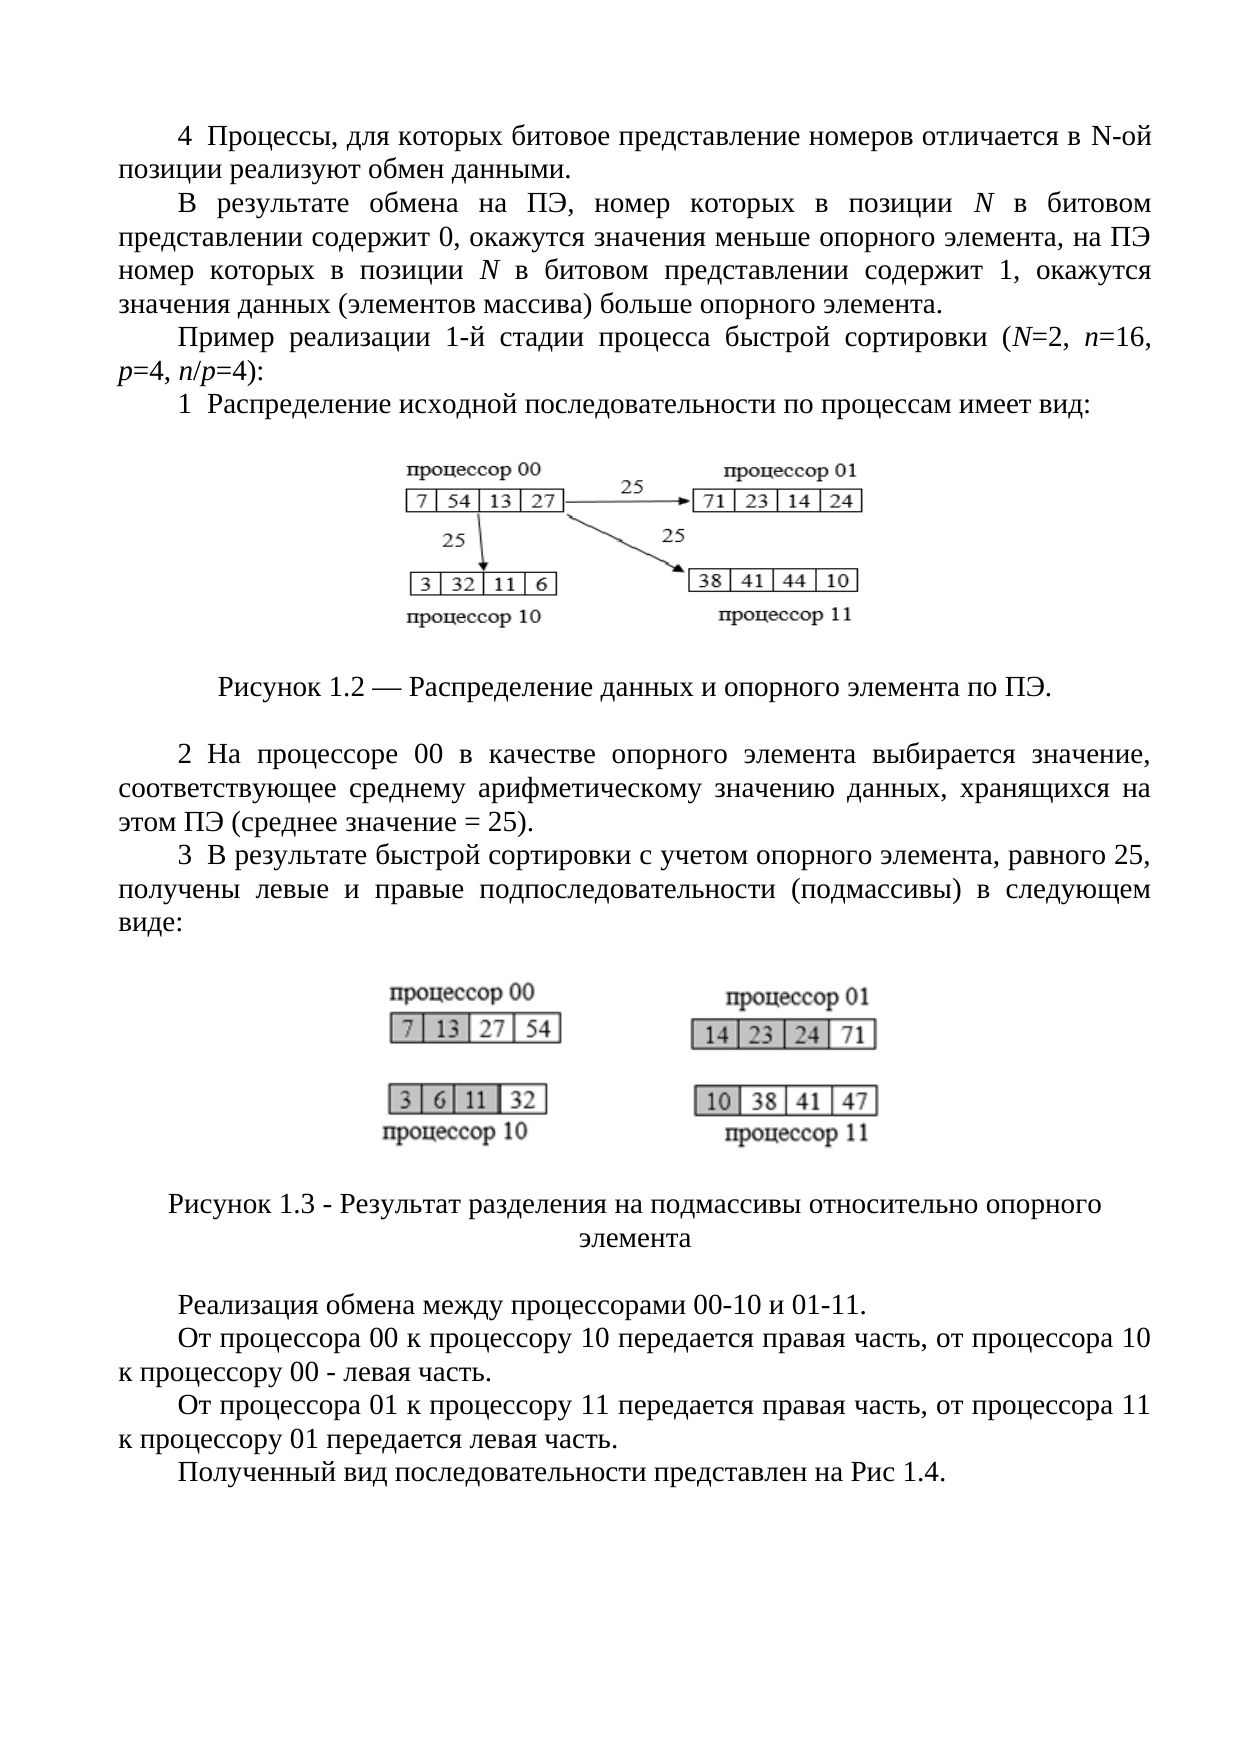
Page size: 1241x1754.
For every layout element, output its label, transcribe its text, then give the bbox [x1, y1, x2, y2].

list Распределение исходной последовательности по процессам имеет вид: [118, 386, 1152, 420]
text Полученный вид последовательности представлен на Рис 1.4. [118, 1454, 1152, 1488]
list Рисунок 1.3 - Результат разделения на подмассивы относительно опорного элемента [118, 1186, 1152, 1253]
list В результате обмена на ПЭ, номер которых в позиции N в битовом представлении содержит 0, окажутся значения меньше опорного элемента, на ПЭ номер которых в позиции N в битовом представлении содержит 1, окажутся значения данных (элементов массива) больше опорного элемента. [118, 185, 1152, 319]
list Процессы, для которых битовое представление номеров отличается в N-ой позиции реализуют обмен данными. [118, 118, 1152, 185]
list Пример реализации 1-й стадии процесса быстрой сортировки (N=2, n=16, p=4, n/p=4): [118, 319, 1152, 386]
text От процессора 01 к процессору 11 передается правая часть, от процессора 11 к процессору 01 передается левая часть. [118, 1387, 1152, 1454]
picture [386, 453, 883, 636]
picture [377, 971, 893, 1153]
list В результате быстрой сортировки с учетом опорного элемента, равного 25, получены левые и правые подпоследовательности (подмассивы) в следующем виде: [118, 837, 1152, 938]
text От процессора 00 к процессору 10 передается правая часть, от процессора 10 к процессору 00 - левая часть. [118, 1320, 1152, 1387]
list На процессоре 00 в качестве опорного элемента выбирается значение, соответствующее среднему арифметическому значению данных, хранящихся на этом ПЭ (среднее значение = 25). [118, 737, 1152, 837]
list Рисунок 1.2 — Распределение данных и опорного элемента по ПЭ. [118, 669, 1152, 703]
text Реализация обмена между процессорами 00-10 и 01-11. [118, 1287, 1152, 1320]
